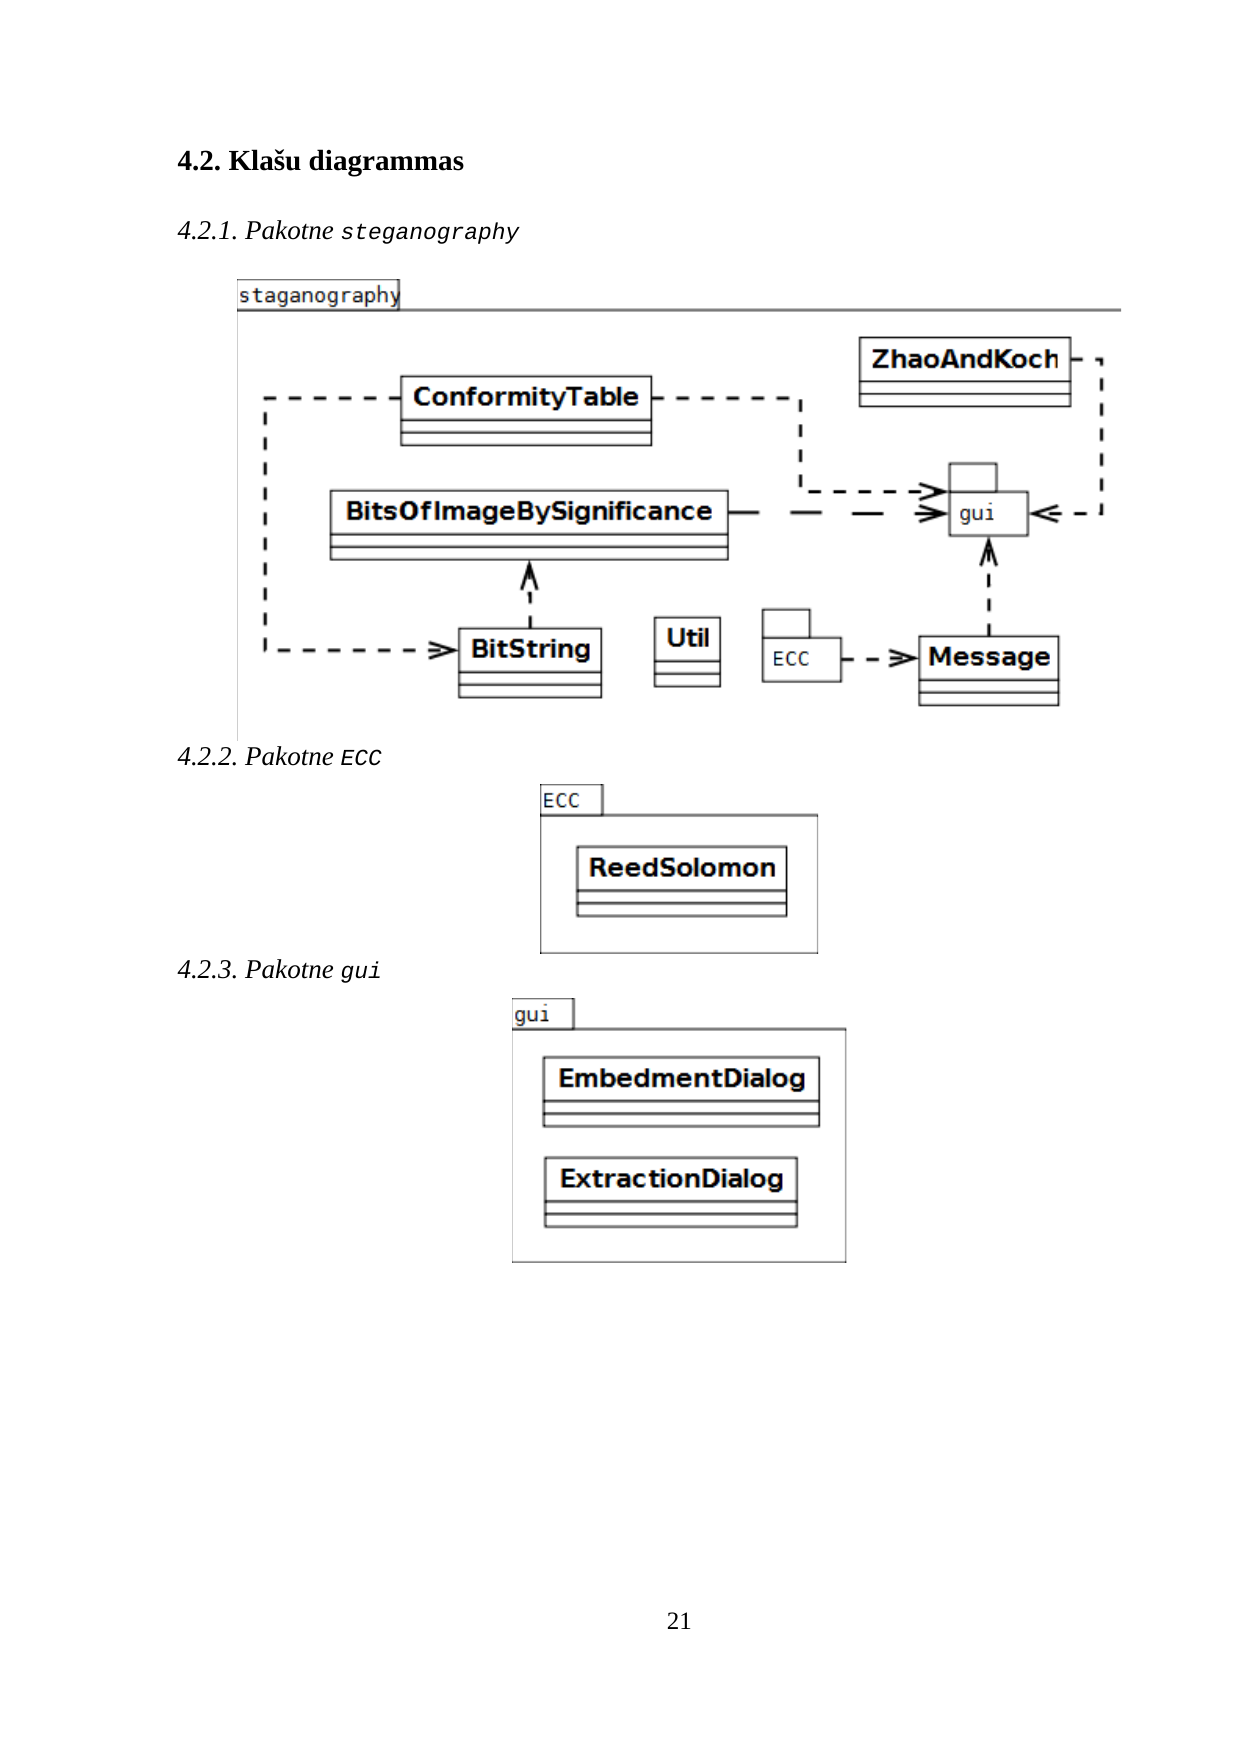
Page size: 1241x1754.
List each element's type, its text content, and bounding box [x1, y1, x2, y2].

subtitle Pakotne gui [177, 810, 1181, 986]
picture [237, 279, 1122, 741]
picture [540, 784, 819, 954]
subtitle Pakotne steganography [177, 214, 1181, 246]
subtitle Klašu diagrammas [177, 143, 1181, 177]
picture [512, 998, 847, 1263]
subtitle Pakotne ECC [177, 284, 1181, 772]
